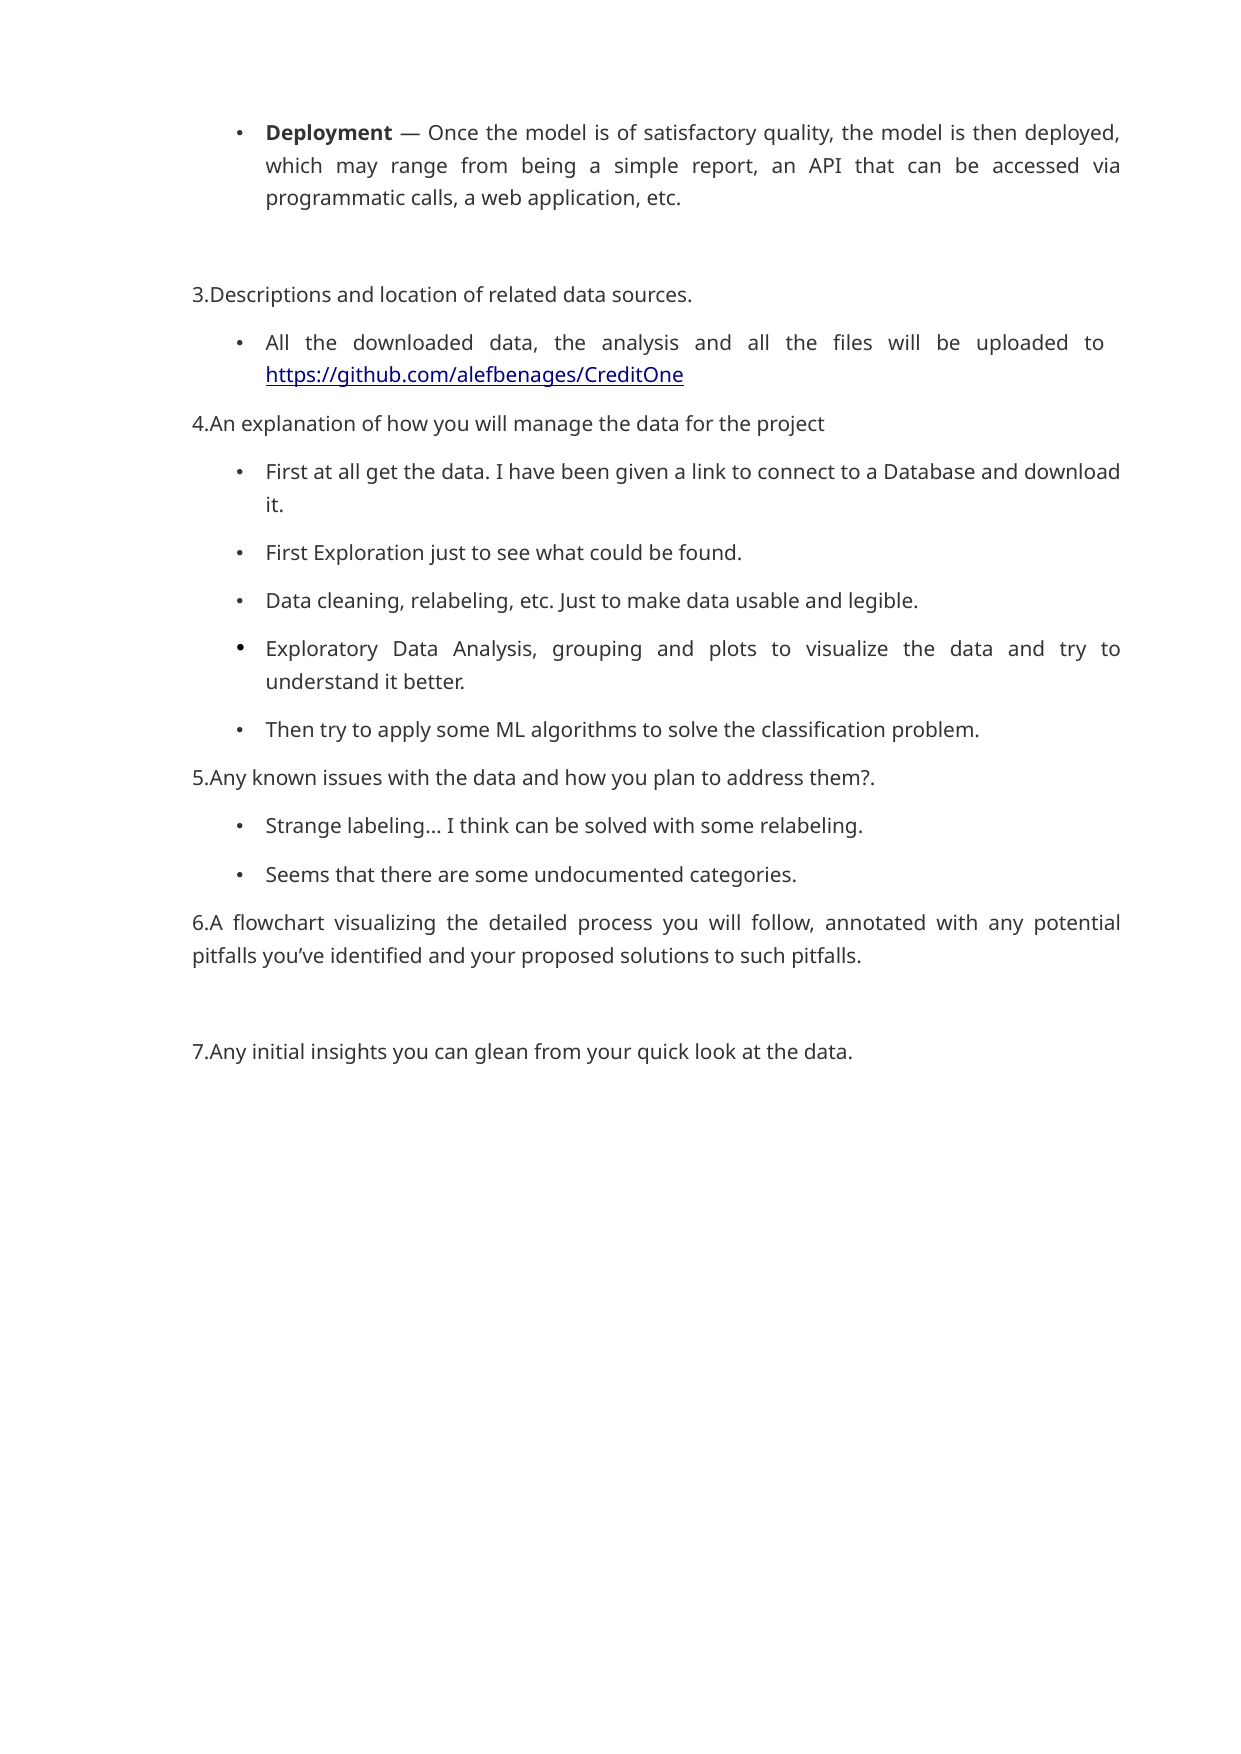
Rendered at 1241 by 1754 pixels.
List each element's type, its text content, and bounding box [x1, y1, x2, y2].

list Descriptions and location of related data sources. [118, 280, 1122, 308]
list Seems that there are some undocumented categories. [236, 860, 1122, 888]
list Any known issues with the data and how you plan to address them?. [118, 763, 1122, 792]
list An explanation of how you will manage the data for the project [118, 409, 1122, 437]
list All the downloaded data, the analysis and all the files will be uploaded to https://github.com/alefbenages/CreditOne [236, 328, 1122, 389]
list Data cleaning, relabeling, etc. Just to make data usable and legible. [236, 586, 1122, 614]
list Any initial insights you can glean from your quick look at the data. [118, 1037, 1122, 1066]
list Then try to apply some ML algorithms to solve the classification problem. [236, 715, 1122, 744]
list A flowchart visualizing the detailed process you will follow, annotated with any potential pitfalls you’ve identified and your proposed solutions to such pitfalls. [118, 908, 1122, 969]
list Deployment — Once the model is of satisfactory quality, the model is then deployed, which may range from being a simple report, an API that can be accessed via programmatic calls, a web application, etc. [236, 118, 1122, 212]
list Exploratory Data Analysis, grouping and plots to visualize the data and try to understand it better. [236, 634, 1122, 695]
list First at all get the data. I have been given a link to connect to a Database and download it. [236, 457, 1122, 518]
list Strange labeling… I think can be solved with some relabeling. [236, 812, 1122, 840]
list First Exploration just to see what could be found. [236, 538, 1122, 566]
